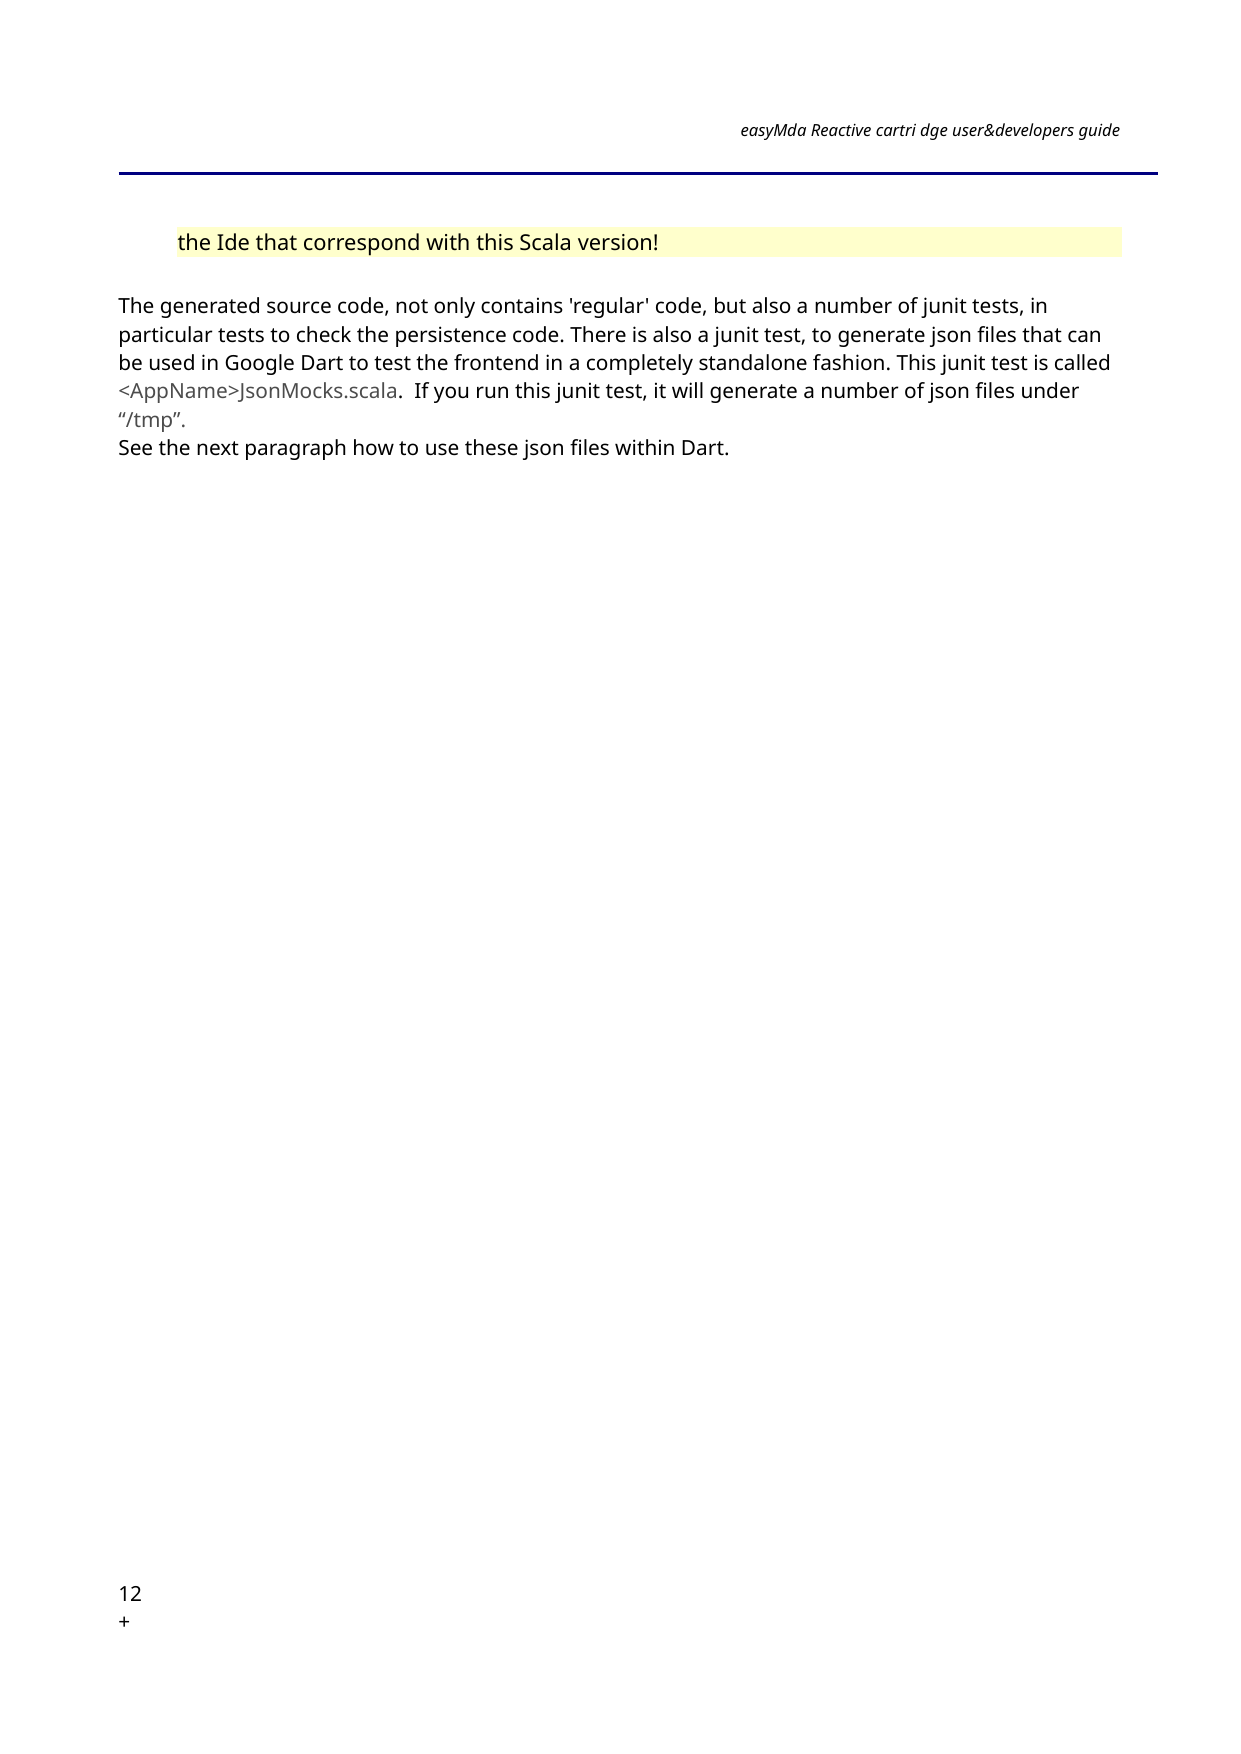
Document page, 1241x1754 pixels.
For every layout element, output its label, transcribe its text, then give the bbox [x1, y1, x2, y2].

text The generated source code, not only contains 'regular' code, but also a number of junit tests, in particular tests to check the persistence code. There is also a junit test, to generate json files that can be used in Google Dart to test the frontend in a completely standalone fashion. This junit test is called <AppName>JsonMocks.scala. If you run this junit test, it will generate a number of json files under “/tmp”. [118, 291, 1122, 433]
text the Ide that correspond with this Scala version! [177, 227, 1122, 257]
text See the next paragraph how to use these json files within Dart. [118, 433, 1122, 462]
